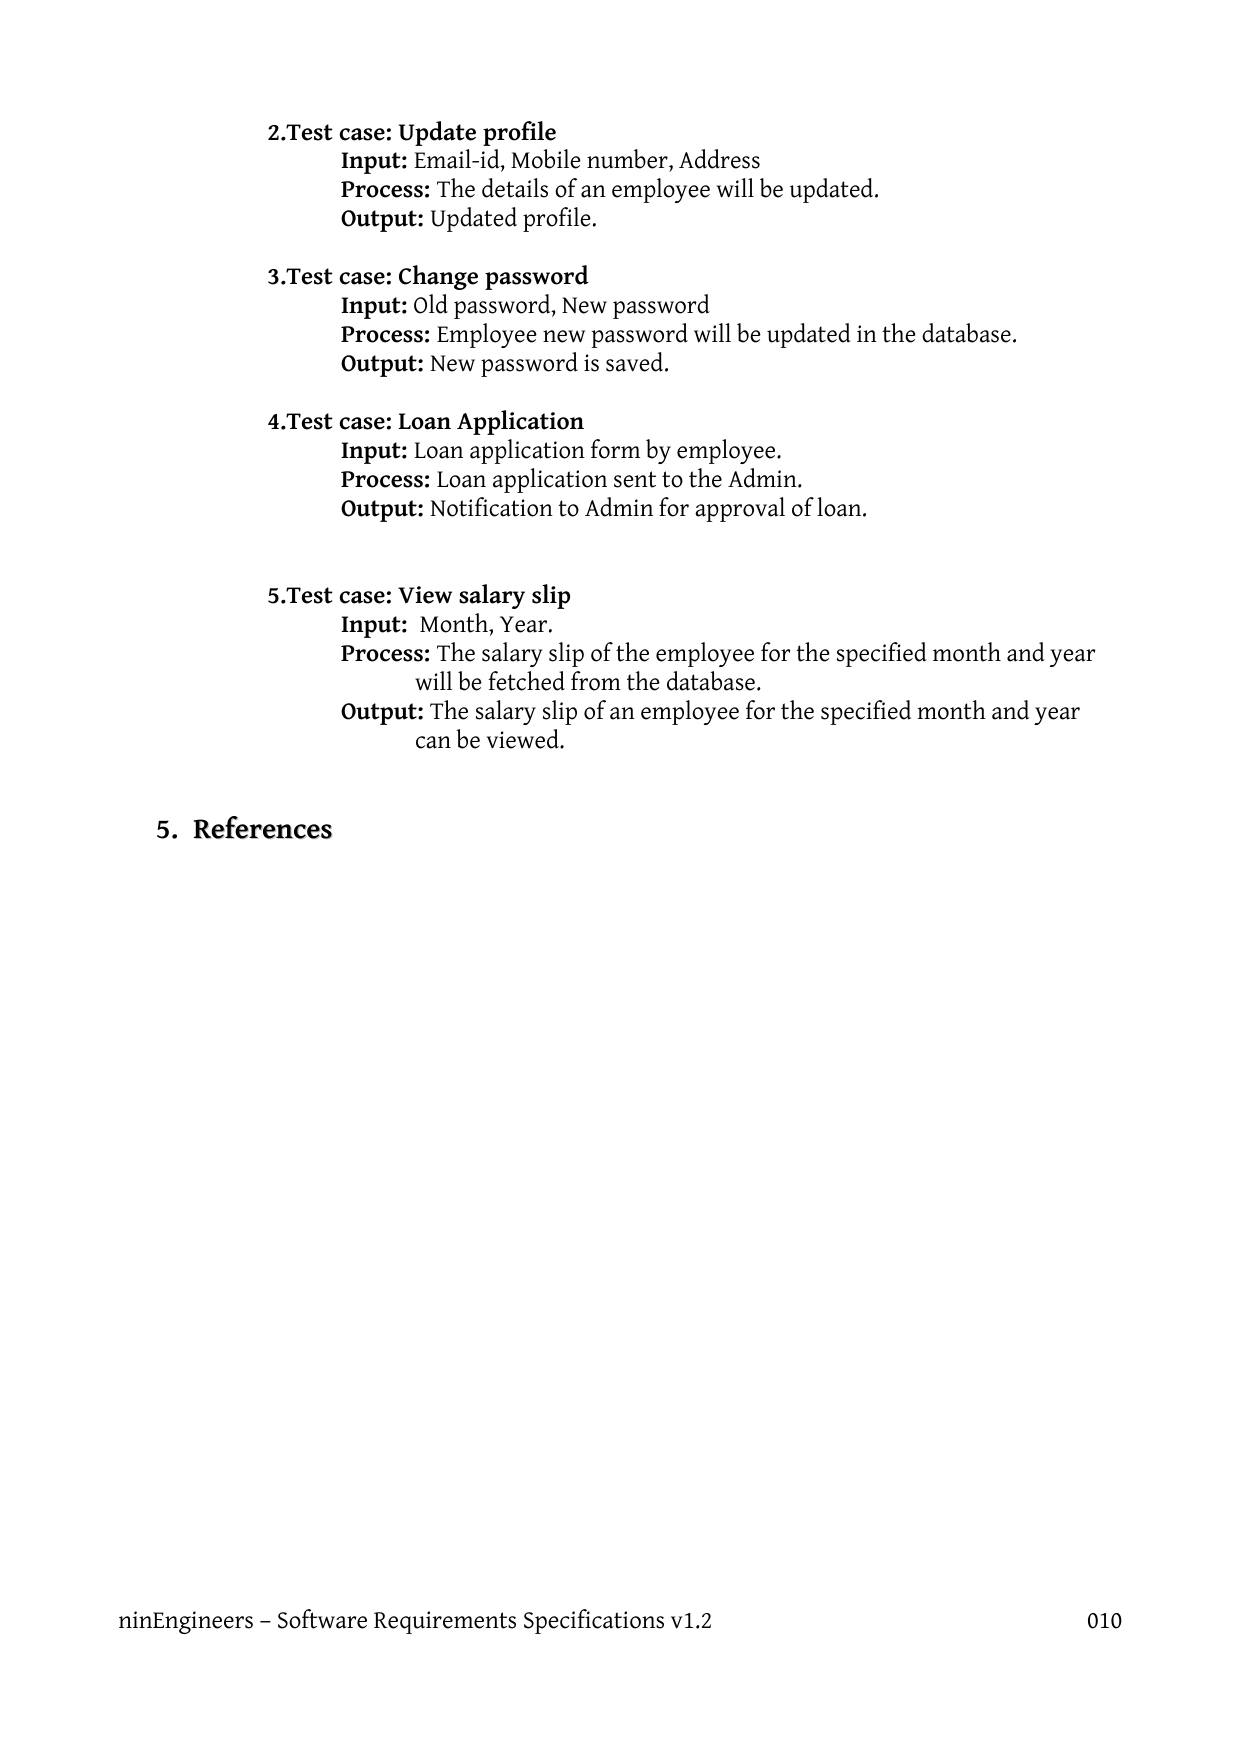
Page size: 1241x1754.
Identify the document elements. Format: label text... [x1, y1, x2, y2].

list 2.Test case: Update profile Input: Email-id, Mobile number, Address Process: The details of an employee will be updated. Output: Updated profile. 3.Test case: Change password Input: Old password, New password Process: Employee new password will be updated in the database. Output: New password is saved. 4.Test case: Loan Application Input: Loan application form by employee. Process: Loan application sent to the Admin. Output: Notification to Admin for approval of loan. 5.Test case: View salary slip Input: Month, Year. Process: The salary slip of the employee for the specified month and year will be fetched from the database. Output: The salary slip of an employee for the specified month and year can be viewed. [156, 118, 1122, 813]
list References [156, 813, 1122, 1015]
